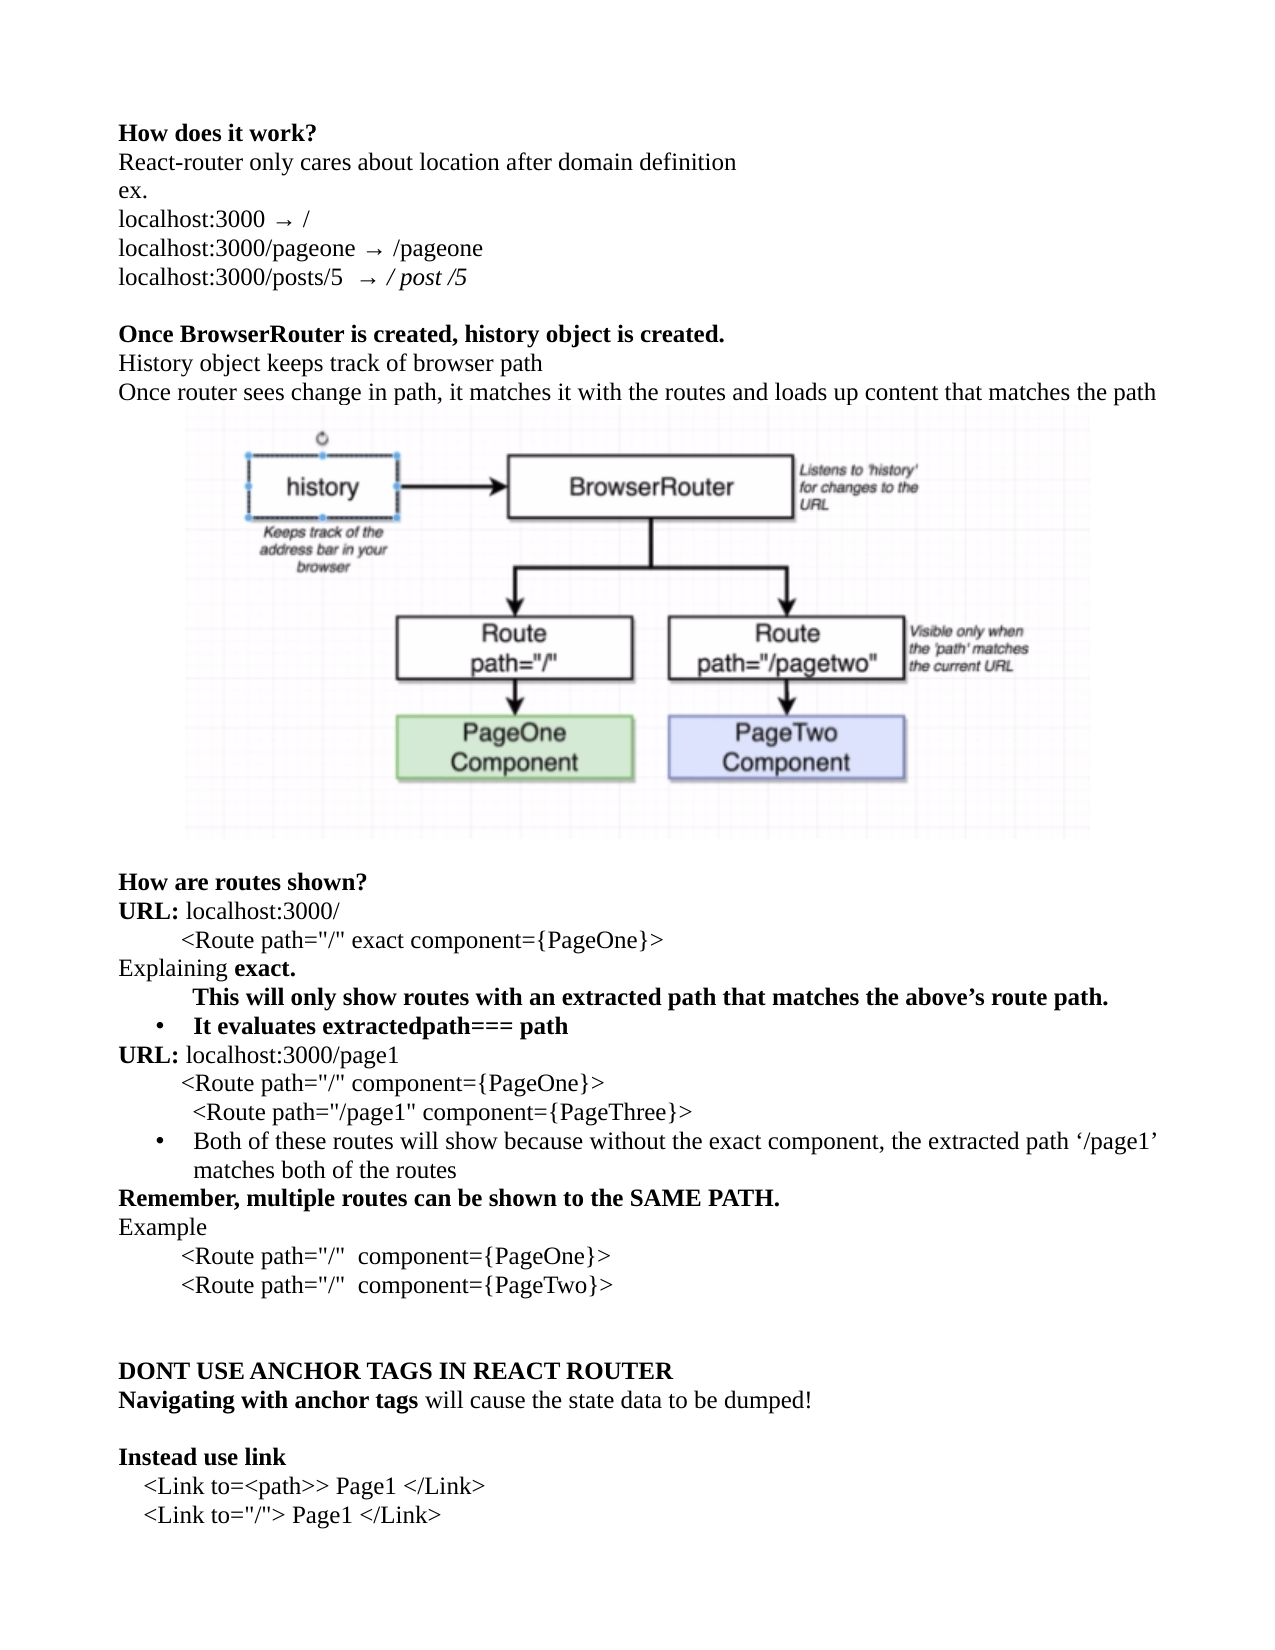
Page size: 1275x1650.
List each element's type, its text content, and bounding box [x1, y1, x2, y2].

text <Route path="/" component={PageTwo}> [118, 1270, 1157, 1298]
text <Route path="/" exact component={PageOne}> [118, 925, 1157, 953]
text localhost:3000/pageone → /pageone [118, 233, 1157, 262]
text Navigating with anchor tags will cause the state data to be dumped! [118, 1385, 1157, 1413]
text <Link to=<path>> Page1 </Link> [118, 1471, 1157, 1500]
text localhost:3000 → / [118, 204, 1157, 233]
picture [185, 405, 1090, 839]
text <Route path="/" component={PageOne}> [118, 1068, 1157, 1097]
text Explaining exact. [118, 953, 1157, 982]
list It evaluates extractedpath=== path [156, 1011, 1157, 1040]
text URL: localhost:3000/ [118, 896, 1157, 925]
text <Route path="/page1" component={PageThree}> [118, 1097, 1157, 1126]
text How does it work? [118, 118, 1157, 147]
text History object keeps track of browser path [118, 348, 1157, 377]
text How are routes shown? [118, 867, 1157, 896]
text Instead use link [118, 1442, 1157, 1471]
text Example [118, 1212, 1157, 1241]
text Once router sees change in path, it matches it with the routes and loads up content that matches the path [118, 377, 1157, 406]
text URL: localhost:3000/page1 [118, 1040, 1157, 1068]
text <Link to="/"> Page1 </Link> [118, 1500, 1157, 1528]
text Once BrowserRouter is created, history object is created. [118, 319, 1157, 348]
text React-router only cares about location after domain definition [118, 147, 1157, 176]
text DONT USE ANCHOR TAGS IN REACT ROUTER [118, 1356, 1157, 1385]
text Remember, multiple routes can be shown to the SAME PATH. [118, 1183, 1157, 1212]
text This will only show routes with an extracted path that matches the above’s route path. [118, 982, 1157, 1011]
text localhost:3000/posts/5 → / post /5 [118, 262, 1157, 291]
text ex. [118, 176, 1157, 204]
list Both of these routes will show because without the exact component, the extracted path ‘/page1’ matches both of the routes [156, 1126, 1157, 1183]
text <Route path="/" component={PageOne}> [118, 1241, 1157, 1270]
